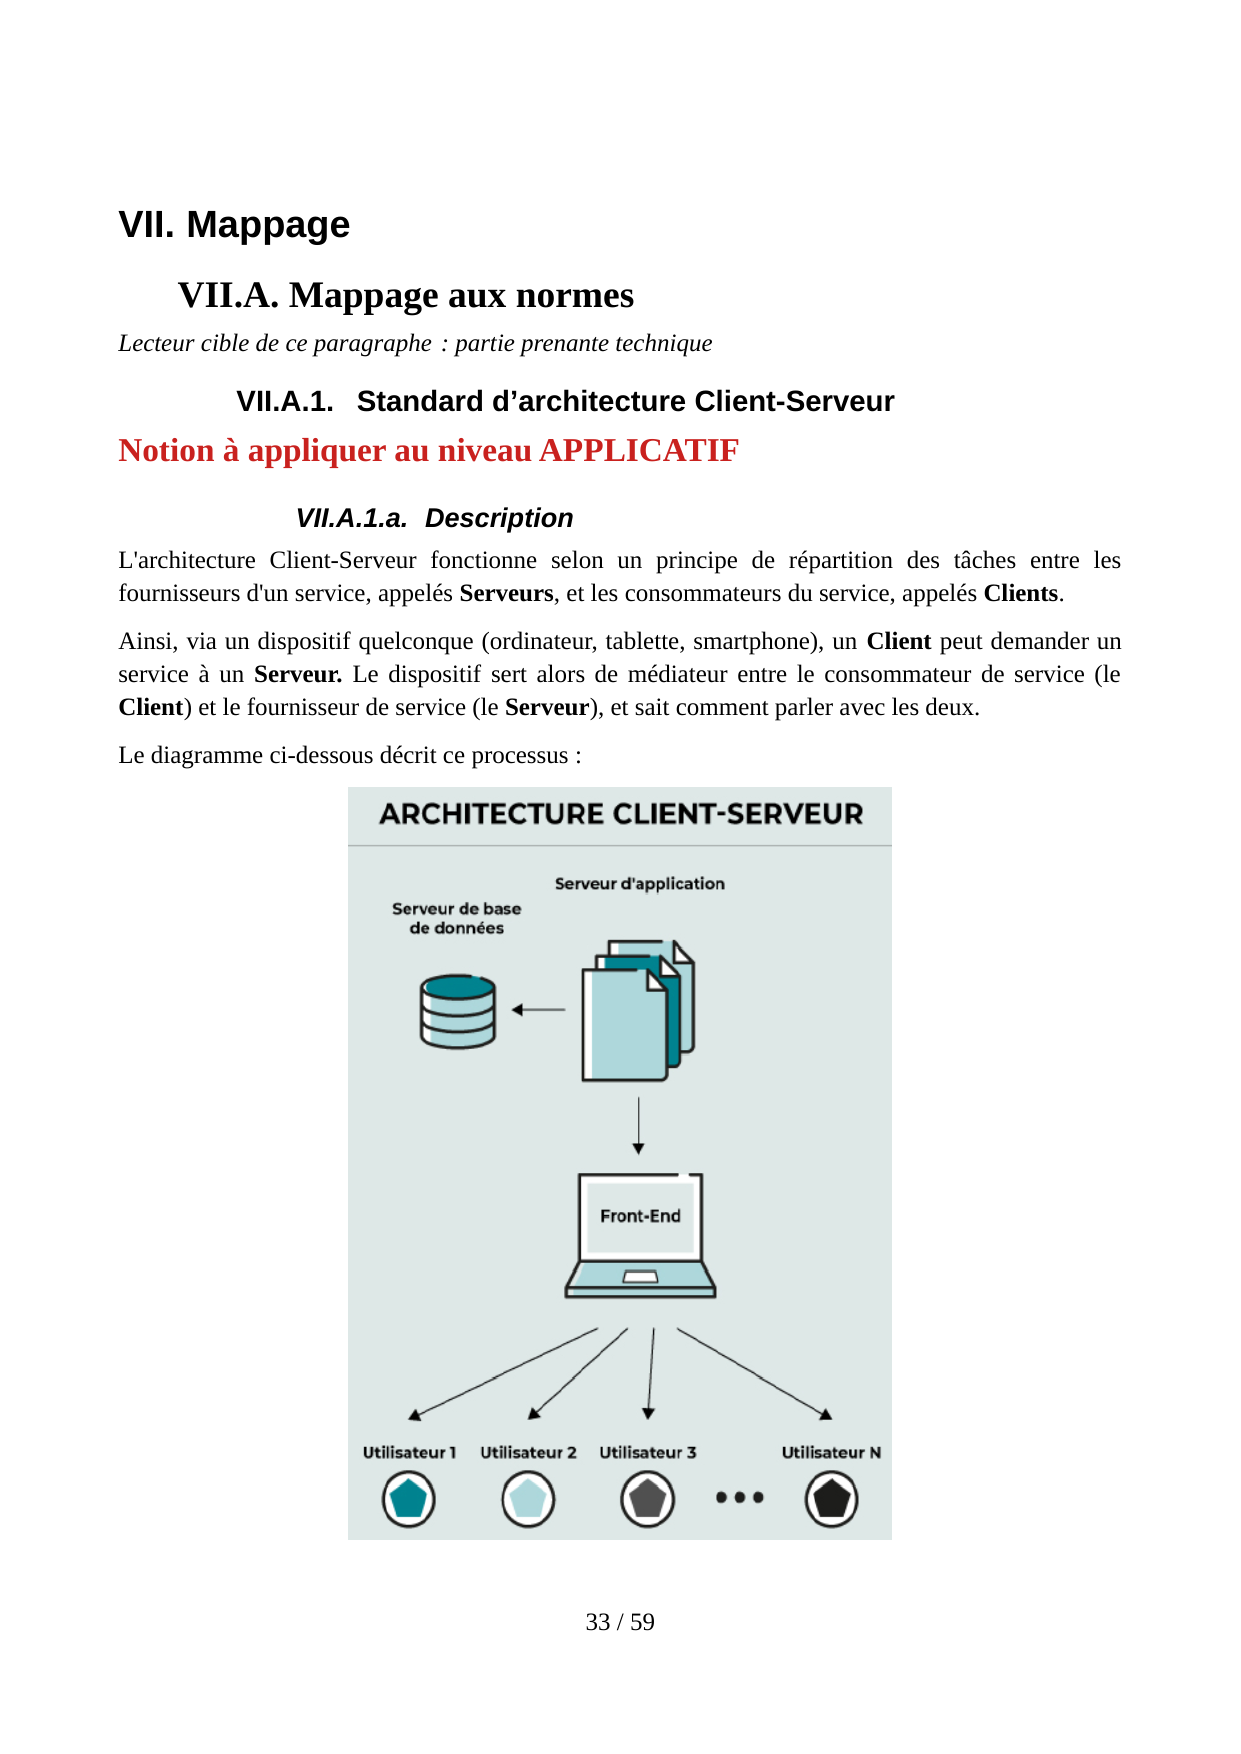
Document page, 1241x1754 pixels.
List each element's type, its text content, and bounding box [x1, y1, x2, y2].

text Ainsi, via un dispositif quelconque (ordinateur, tablette, smartphone), un Client peut demander un service à un Serveur. Le dispositif sert alors de médiateur entre le consommateur de service (le Client) et le fournisseur de service (le Serveur), et sait comment parler avec les deux. [118, 626, 1122, 721]
subtitle Description [118, 502, 1122, 533]
text Lecteur cible de ce paragraphe : partie prenante technique [118, 328, 1122, 357]
picture [348, 787, 892, 1540]
text Notion à appliquer au niveau APPLICATIF [118, 431, 1122, 469]
subtitle Mappage [118, 201, 1122, 245]
subtitle Mappage aux normes [118, 272, 1122, 315]
subtitle Standard d’architecture Client-Serveur [118, 384, 1122, 418]
text Le diagramme ci-dessous décrit ce processus : [118, 740, 1122, 768]
text L'architecture Client-Serveur fonctionne selon un principe de répartition des tâches entre les fournisseurs d'un service, appelés Serveurs, et les consommateurs du service, appelés Clients. [118, 545, 1122, 607]
